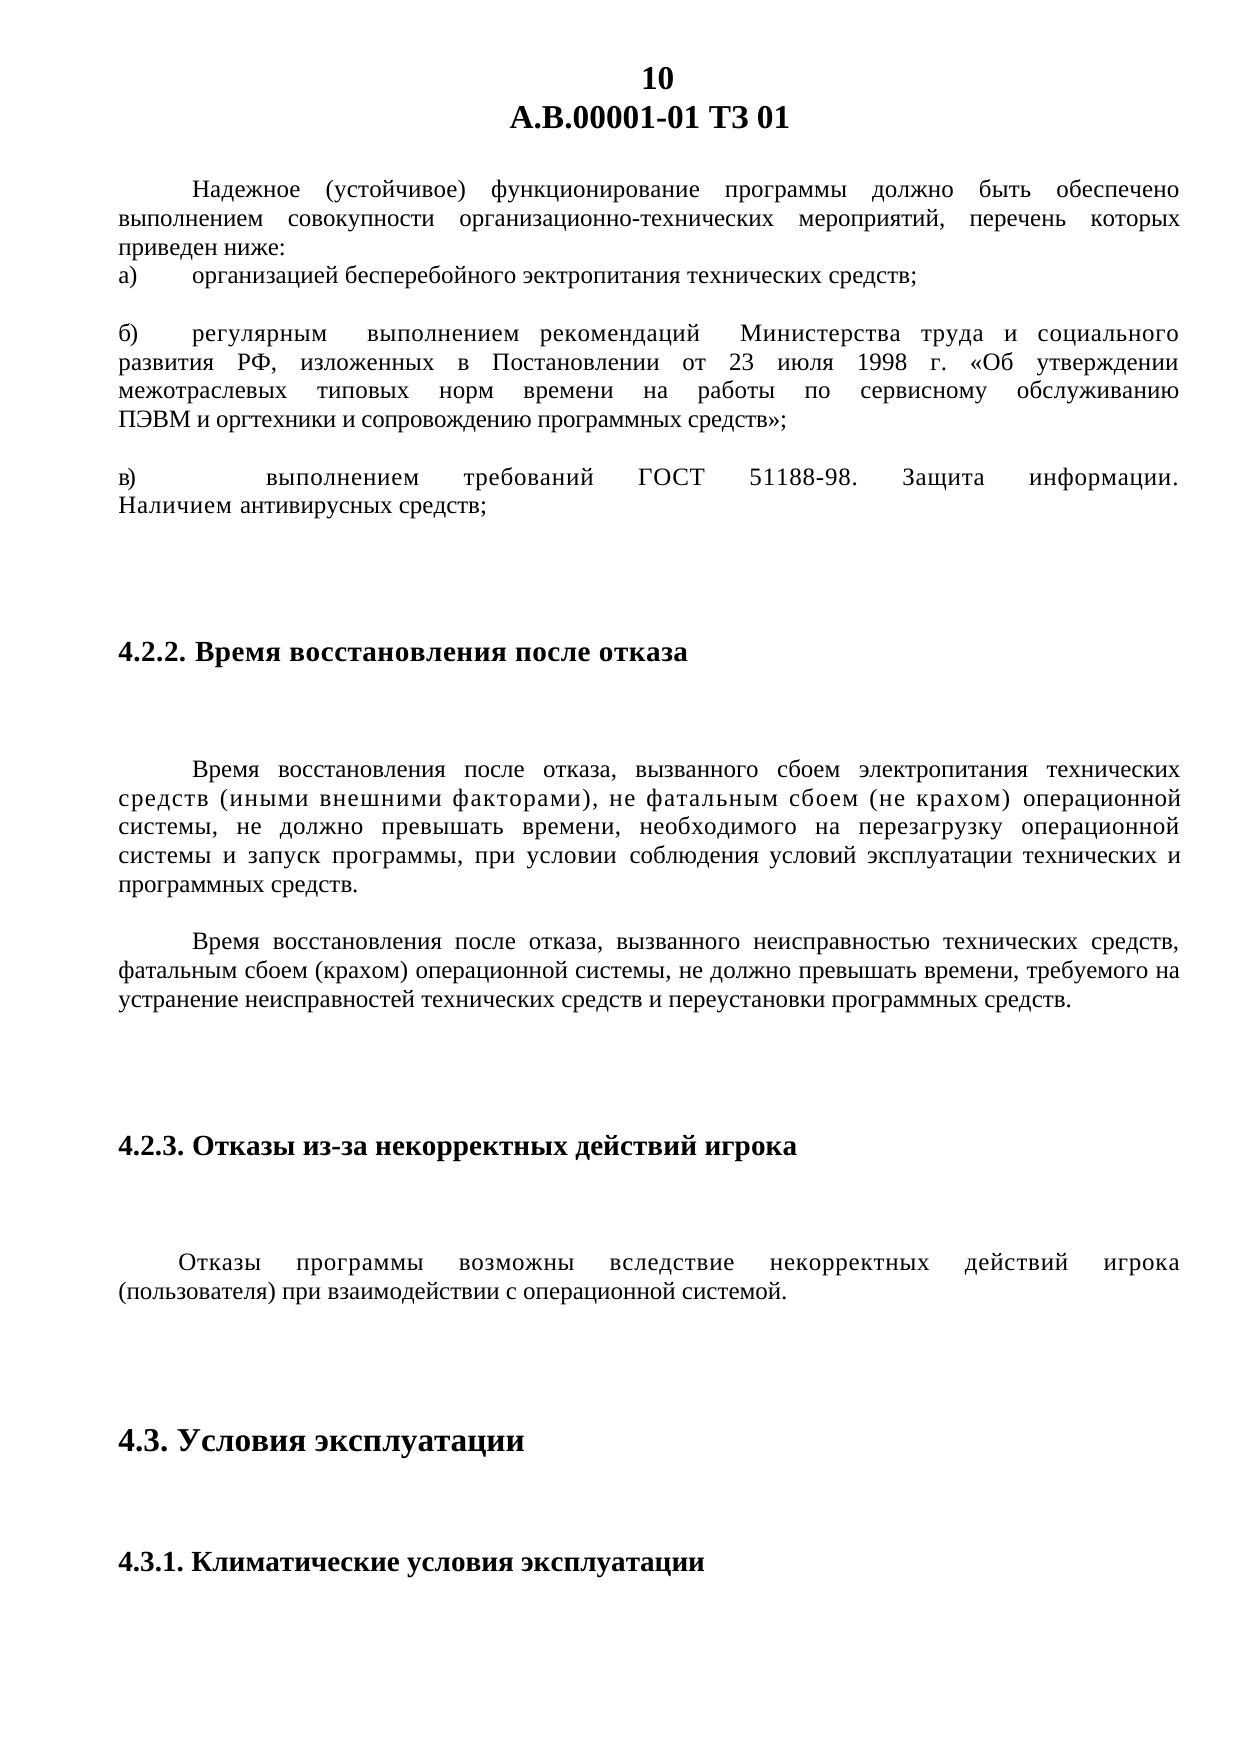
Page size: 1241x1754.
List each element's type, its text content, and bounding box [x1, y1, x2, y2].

subtitle Климатические условия эксплуатации [118, 1544, 1181, 1578]
text Надежное (устойчивое) функционирование программы должно быть обеспечено выполнением совокупности организационно-технических мероприятий, перечень которых приведен ниже: [118, 174, 1181, 260]
text Время восстановления после отказа, вызванного неисправностью технических средств, фатальным сбоем (крахом) операционной системы, не должно превышать времени, требуемого на устранение неисправностей технических средств и переустановки программных средств. [118, 926, 1181, 1013]
text а) организацией бесперебойного эектропитания технических средств; [118, 260, 1181, 289]
subtitle Отказы из-за некорректных действий игрока [118, 1128, 1181, 1161]
subtitle Условия эксплуатации [118, 1420, 1181, 1458]
text в) выполнением требований ГОСТ 51188-98. Защита информации. Наличием антивирусных средств; [118, 462, 1181, 519]
text Отказы программы возможны вследствие некорректных действий игрока (пользователя) при взаимодействии с операционной системой. [118, 1247, 1181, 1305]
subtitle Время восстановления после отказа [118, 634, 1181, 668]
text б) регулярным выполнением рекомендаций Министерства труда и социального развития РФ, изложенных в Постановлении от 23 июля 1998 г. «Об утверждении межотраслевых типовых норм времени на работы по сервисному обслуживанию ПЭВМ и оргтехники и сопровождению программных средств»; [118, 318, 1181, 433]
text Время восстановления после отказа, вызванного сбоем электропитания технических средств (иными внешними факторами), не фатальным сбоем (не крахом) операционной системы, не должно превышать времени, необходимого на перезагрузку операционной системы и запуск программы, при условии соблюдения условий эксплуатации технических и программных средств. [118, 754, 1181, 898]
